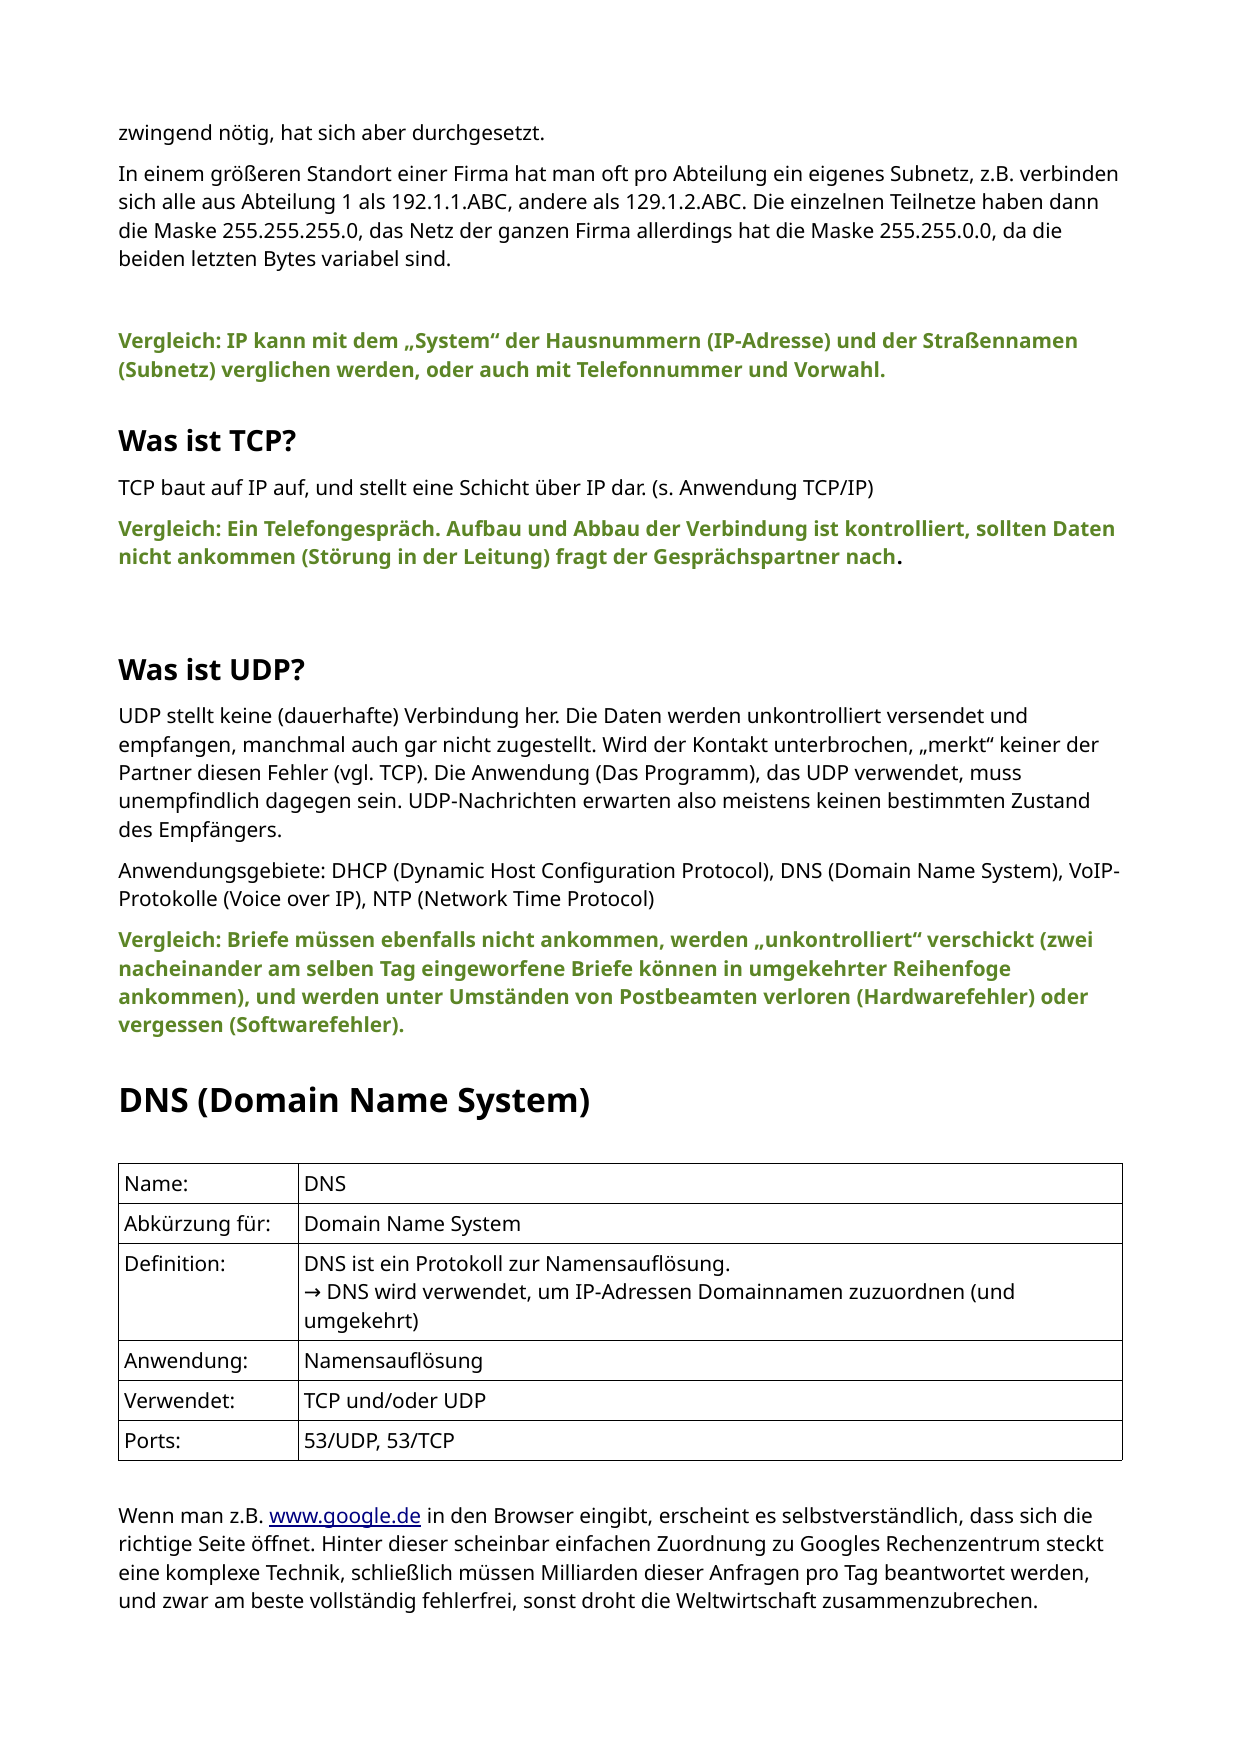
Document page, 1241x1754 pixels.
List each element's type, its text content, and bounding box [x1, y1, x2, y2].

text Vergleich: Briefe müssen ebenfalls nicht ankommen, werden „unkontrolliert“ verschickt (zwei nacheinander am selben Tag eingeworfene Briefe können in umgekehrter Reihenfoge ankommen), und werden unter Umständen von Postbeamten verloren (Hardwarefehler) oder vergessen (Softwarefehler). [118, 925, 1122, 1039]
subtitle DNS (Domain Name System) [118, 1077, 1122, 1122]
text UDP stellt keine (dauerhafte) Verbindung her. Die Daten werden unkontrolliert versendet und empfangen, manchmal auch gar nicht zugestellt. Wird der Kontakt unterbrochen, „merkt“ keiner der Partner diesen Fehler (vgl. TCP). Die Anwendung (Das Programm), das UDP verwendet, muss unempfindlich dagegen sein. UDP-Nachrichten erwarten also meistens keinen bestimmten Zustand des Empfängers. [118, 701, 1122, 843]
table_cell 53/UDP, 53/TCP [299, 1421, 1122, 1460]
table_cell TCP und/oder UDP [299, 1381, 1122, 1420]
text Vergleich: IP kann mit dem „System“ der Hausnummern (IP-Adresse) und der Straßennamen (Subnetz) verglichen werden, oder auch mit Telefonnummer und Vorwahl. [118, 326, 1122, 383]
text zwingend nötig, hat sich aber durchgesetzt. [118, 118, 1122, 147]
table_cell Anwendung: [119, 1341, 298, 1380]
subtitle Was ist UDP? [118, 649, 1122, 689]
text Wenn man z.B. www.google.de in den Browser eingibt, erscheint es selbstverständlich, dass sich die richtige Seite öffnet. Hinter dieser scheinbar einfachen Zuordnung zu Googles Rechenzentrum steckt eine komplexe Technik, schließlich müssen Milliarden dieser Anfragen pro Tag beantwortet werden, und zwar am beste vollständig fehlerfrei, sonst droht die Weltwirtschaft zusammenzubrechen. [118, 1501, 1122, 1615]
table_cell DNS ist ein Protokoll zur Namensauflösung. → DNS wird verwendet, um IP-Adressen Domainnamen zuzuordnen (und umgekehrt) [299, 1244, 1122, 1340]
subtitle Was ist TCP? [118, 421, 1122, 460]
text Anwendungsgebiete: DHCP (Dynamic Host Configuration Protocol), DNS (Domain Name System), VoIP-Protokolle (Voice over IP), NTP (Network Time Protocol) [118, 856, 1122, 913]
table_cell Definition: [119, 1244, 298, 1340]
table_header DNS [299, 1164, 1122, 1203]
table_cell Ports: [119, 1421, 298, 1460]
table_cell Domain Name System [299, 1204, 1122, 1243]
table_cell Namensauflösung [299, 1341, 1122, 1380]
text Vergleich: Ein Telefongespräch. Aufbau und Abbau der Verbindung ist kontrolliert, sollten Daten nicht ankommen (Störung in der Leitung) fragt der Gesprächspartner nach. [118, 514, 1122, 571]
text In einem größeren Standort einer Firma hat man oft pro Abteilung ein eigenes Subnetz, z.B. verbinden sich alle aus Abteilung 1 als 192.1.1.ABC, andere als 129.1.2.ABC. Die einzelnen Teilnetze haben dann die Maske 255.255.255.0, das Netz der ganzen Firma allerdings hat die Maske 255.255.0.0, da die beiden letzten Bytes variabel sind. [118, 159, 1122, 273]
table_cell Verwendet: [119, 1381, 298, 1420]
table_cell Abkürzung für: [119, 1204, 298, 1243]
text TCP baut auf IP auf, und stellt eine Schicht über IP dar. (s. Anwendung TCP/IP) [118, 473, 1122, 501]
table_header Name: [119, 1164, 298, 1203]
